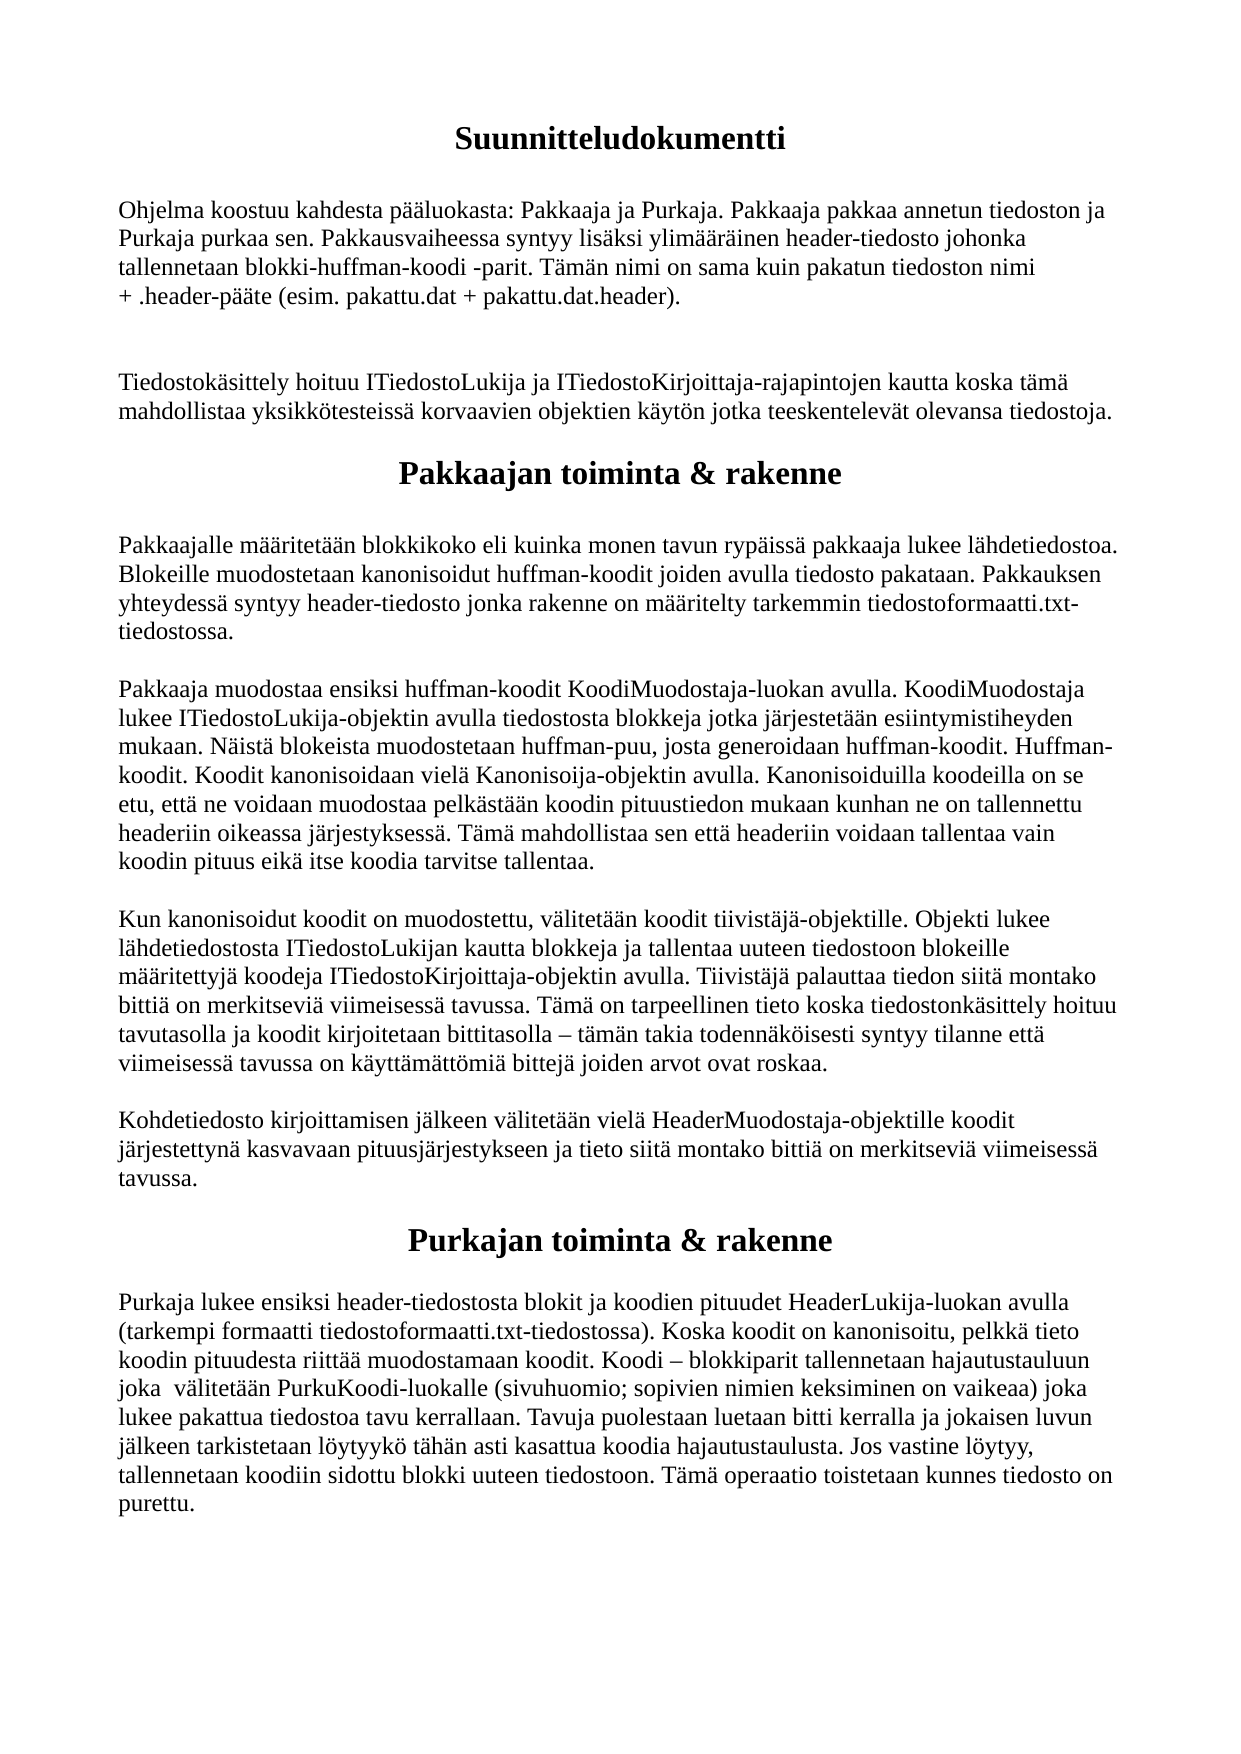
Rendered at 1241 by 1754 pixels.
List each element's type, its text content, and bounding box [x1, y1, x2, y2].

text Pakkaajan toiminta & rakenne [118, 453, 1122, 492]
text Ohjelma koostuu kahdesta pääluokasta: Pakkaaja ja Purkaja. Pakkaaja pakkaa annetun tiedoston ja Purkaja purkaa sen. Pakkausvaiheessa syntyy lisäksi ylimääräinen header-tiedosto johonka tallennetaan blokki-huffman-koodi -parit. Tämän nimi on sama kuin pakatun tiedoston nimi + .header-pääte (esim. pakattu.dat + pakattu.dat.header). [118, 195, 1122, 310]
text Tiedostokäsittely hoituu ITiedostoLukija ja ITiedostoKirjoittaja-rajapintojen kautta koska tämä mahdollistaa yksikkötesteissä korvaavien objektien käytön jotka teeskentelevät olevansa tiedostoja. [118, 367, 1122, 425]
text Purkajan toiminta & rakenne [118, 1220, 1122, 1258]
text Kun kanonisoidut koodit on muodostettu, välitetään koodit tiivistäjä-objektille. Objekti lukee lähdetiedostosta ITiedostoLukijan kautta blokkeja ja tallentaa uuteen tiedostoon blokeille määritettyjä koodeja ITiedostoKirjoittaja-objektin avulla. Tiivistäjä palauttaa tiedon siitä montako bittiä on merkitseviä viimeisessä tavussa. Tämä on tarpeellinen tieto koska tiedostonkäsittely hoituu tavutasolla ja koodit kirjoitetaan bittitasolla – tämän takia todennäköisesti syntyy tilanne että viimeisessä tavussa on käyttämättömiä bittejä joiden arvot ovat roskaa. [118, 904, 1122, 1076]
text Pakkaajalle määritetään blokkikoko eli kuinka monen tavun rypäissä pakkaaja lukee lähdetiedostoa. Blokeille muodostetaan kanonisoidut huffman-koodit joiden avulla tiedosto pakataan. Pakkauksen yhteydessä syntyy header-tiedosto jonka rakenne on määritelty tarkemmin tiedostoformaatti.txt-tiedostossa. [118, 530, 1122, 645]
text Kohdetiedosto kirjoittamisen jälkeen välitetään vielä HeaderMuodostaja-objektille koodit järjestettynä kasvavaan pituusjärjestykseen ja tieto siitä montako bittiä on merkitseviä viimeisessä tavussa. [118, 1105, 1122, 1191]
text Suunnitteludokumentti [118, 118, 1122, 156]
text Pakkaaja muodostaa ensiksi huffman-koodit KoodiMuodostaja-luokan avulla. KoodiMuodostaja lukee ITiedostoLukija-objektin avulla tiedostosta blokkeja jotka järjestetään esiintymistiheyden mukaan. Näistä blokeista muodostetaan huffman-puu, josta generoidaan huffman-koodit. Huffman-koodit. Koodit kanonisoidaan vielä Kanonisoija-objektin avulla. Kanonisoiduilla koodeilla on se etu, että ne voidaan muodostaa pelkästään koodin pituustiedon mukaan kunhan ne on tallennettu headeriin oikeassa järjestyksessä. Tämä mahdollistaa sen että headeriin voidaan tallentaa vain koodin pituus eikä itse koodia tarvitse tallentaa. [118, 674, 1122, 875]
text Purkaja lukee ensiksi header-tiedostosta blokit ja koodien pituudet HeaderLukija-luokan avulla (tarkempi formaatti tiedostoformaatti.txt-tiedostossa). Koska koodit on kanonisoitu, pelkkä tieto koodin pituudesta riittää muodostamaan koodit. Koodi – blokkiparit tallennetaan hajautustauluun joka välitetään PurkuKoodi-luokalle (sivuhuomio; sopivien nimien keksiminen on vaikeaa) joka lukee pakattua tiedostoa tavu kerrallaan. Tavuja puolestaan luetaan bitti kerralla ja jokaisen luvun jälkeen tarkistetaan löytyykö tähän asti kasattua koodia hajautustaulusta. Jos vastine löytyy, tallennetaan koodiin sidottu blokki uuteen tiedostoon. Tämä operaatio toistetaan kunnes tiedosto on purettu. [118, 1287, 1122, 1517]
